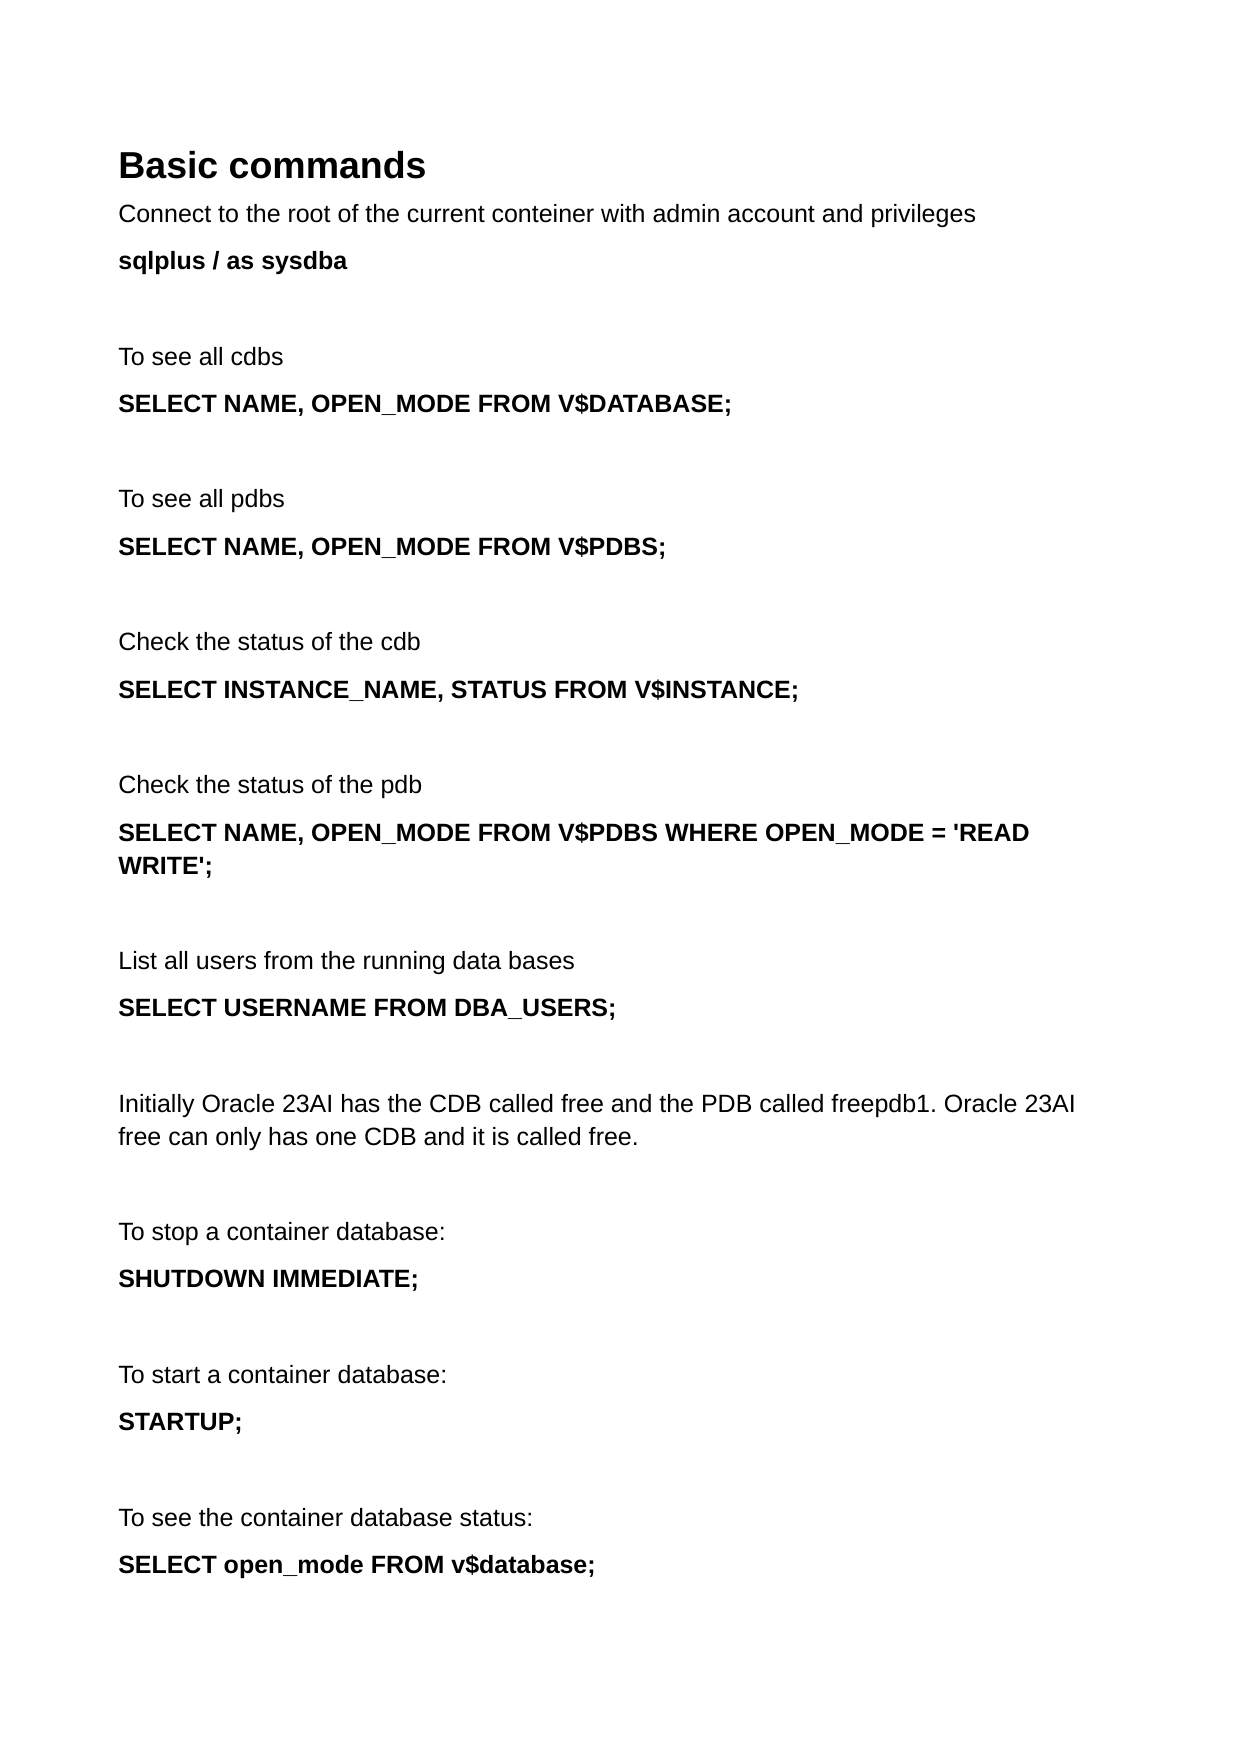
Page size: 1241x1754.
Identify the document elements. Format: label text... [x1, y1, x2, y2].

text SELECT INSTANCE_NAME, STATUS FROM V$INSTANCE; [118, 675, 1122, 703]
text SELECT NAME, OPEN_MODE FROM V$PDBS; [118, 532, 1122, 561]
text To see all pdbs [118, 484, 1122, 513]
text SELECT USERNAME FROM DBA_USERS; [118, 993, 1122, 1022]
text STARTUP; [118, 1407, 1122, 1436]
text SELECT open_mode FROM v$database; [118, 1550, 1122, 1579]
subtitle Basic commands [118, 143, 1122, 186]
text sqlplus / as sysdba [118, 246, 1122, 275]
text To start a container database: [118, 1360, 1122, 1388]
text Check the status of the cdb [118, 627, 1122, 656]
text To see the container database status: [118, 1502, 1122, 1531]
text To stop a container database: [118, 1217, 1122, 1246]
text SHUTDOWN IMMEDIATE; [118, 1264, 1122, 1293]
text SELECT NAME, OPEN_MODE FROM V$PDBS WHERE OPEN_MODE = 'READ WRITE'; [118, 818, 1122, 879]
text Check the status of the pdb [118, 770, 1122, 799]
text To see all cdbs [118, 342, 1122, 370]
text SELECT NAME, OPEN_MODE FROM V$DATABASE; [118, 389, 1122, 418]
text List all users from the running data bases [118, 946, 1122, 974]
text Connect to the root of the current conteiner with admin account and privileges [118, 199, 1122, 227]
text Initially Oracle 23AI has the CDB called free and the PDB called freepdb1. Oracle 23AI free can only has one CDB and it is called free. [118, 1089, 1122, 1150]
